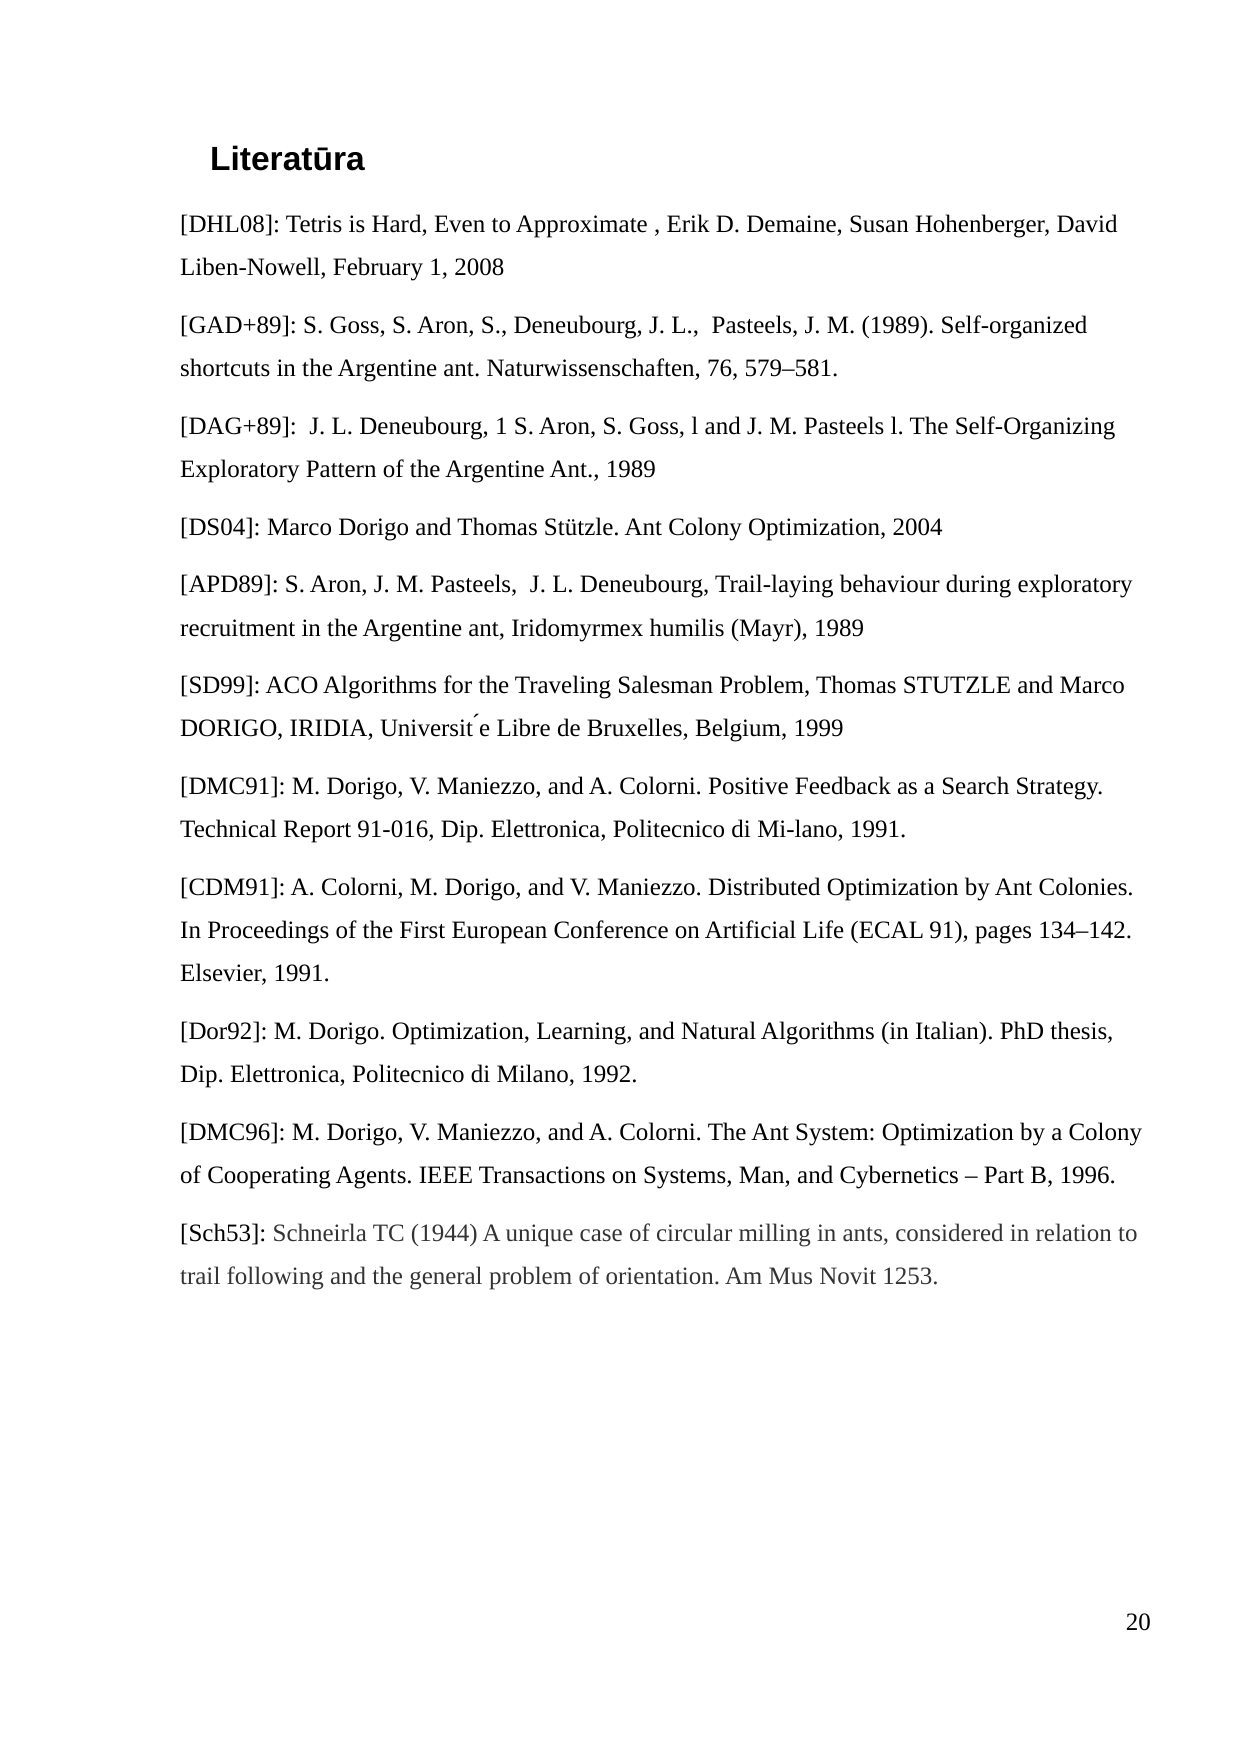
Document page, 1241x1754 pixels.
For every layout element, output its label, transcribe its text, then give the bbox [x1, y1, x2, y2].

text [Sch53]: Schneirla TC (1944) A unique case of circular milling in ants, considered in relation to trail following and the general problem of orientation. Am Mus Novit 1253. [180, 1218, 1151, 1289]
text [DMC96]: M. Dorigo, V. Maniezzo, and A. Colorni. The Ant System: Optimization by a Colony of Cooperating Agents. IEEE Transactions on Systems, Man, and Cybernetics – Part B, 1996. [180, 1117, 1151, 1189]
text [DAG+89]: J. L. Deneubourg, 1 S. Aron, S. Goss, l and J. M. Pasteels l. The Self-Organizing Exploratory Pattern of the Argentine Ant., 1989 [180, 411, 1151, 483]
subtitle Literatūra [180, 139, 1151, 178]
text [DHL08]: Tetris is Hard, Even to Approximate , Erik D. Demaine, Susan Hohenberger, David Liben-Nowell, February 1, 2008 [180, 209, 1151, 281]
text [SD99]: ACO Algorithms for the Traveling Salesman Problem, Thomas STUTZLE and Marco DORIGO, IRIDIA, Universit ́e Libre de Bruxelles, Belgium, 1999 [180, 670, 1151, 742]
text [CDM91]: A. Colorni, M. Dorigo, and V. Maniezzo. Distributed Optimization by Ant Colonies. In Proceedings of the First European Conference on Artificial Life (ECAL 91), pages 134–142. Elsevier, 1991. [180, 872, 1151, 987]
text [DS04]: Marco Dorigo and Thomas Stützle. Ant Colony Optimization, 2004 [180, 512, 1151, 541]
text [Dor92]: M. Dorigo. Optimization, Learning, and Natural Algorithms (in Italian). PhD thesis, Dip. Elettronica, Politecnico di Milano, 1992. [180, 1016, 1151, 1088]
text [APD89]: S. Aron, J. M. Pasteels, J. L. Deneubourg, Trail-laying behaviour during exploratory recruitment in the Argentine ant, Iridomyrmex humilis (Mayr), 1989 [180, 569, 1151, 641]
text [DMC91]: M. Dorigo, V. Maniezzo, and A. Colorni. Positive Feedback as a Search Strategy. Technical Report 91-016, Dip. Elettronica, Politecnico di Mi-lano, 1991. [180, 771, 1151, 843]
text [GAD+89]: S. Goss, S. Aron, S., Deneubourg, J. L., Pasteels, J. M. (1989). Self-organized shortcuts in the Argentine ant. Naturwissenschaften, 76, 579–581. [180, 310, 1151, 382]
